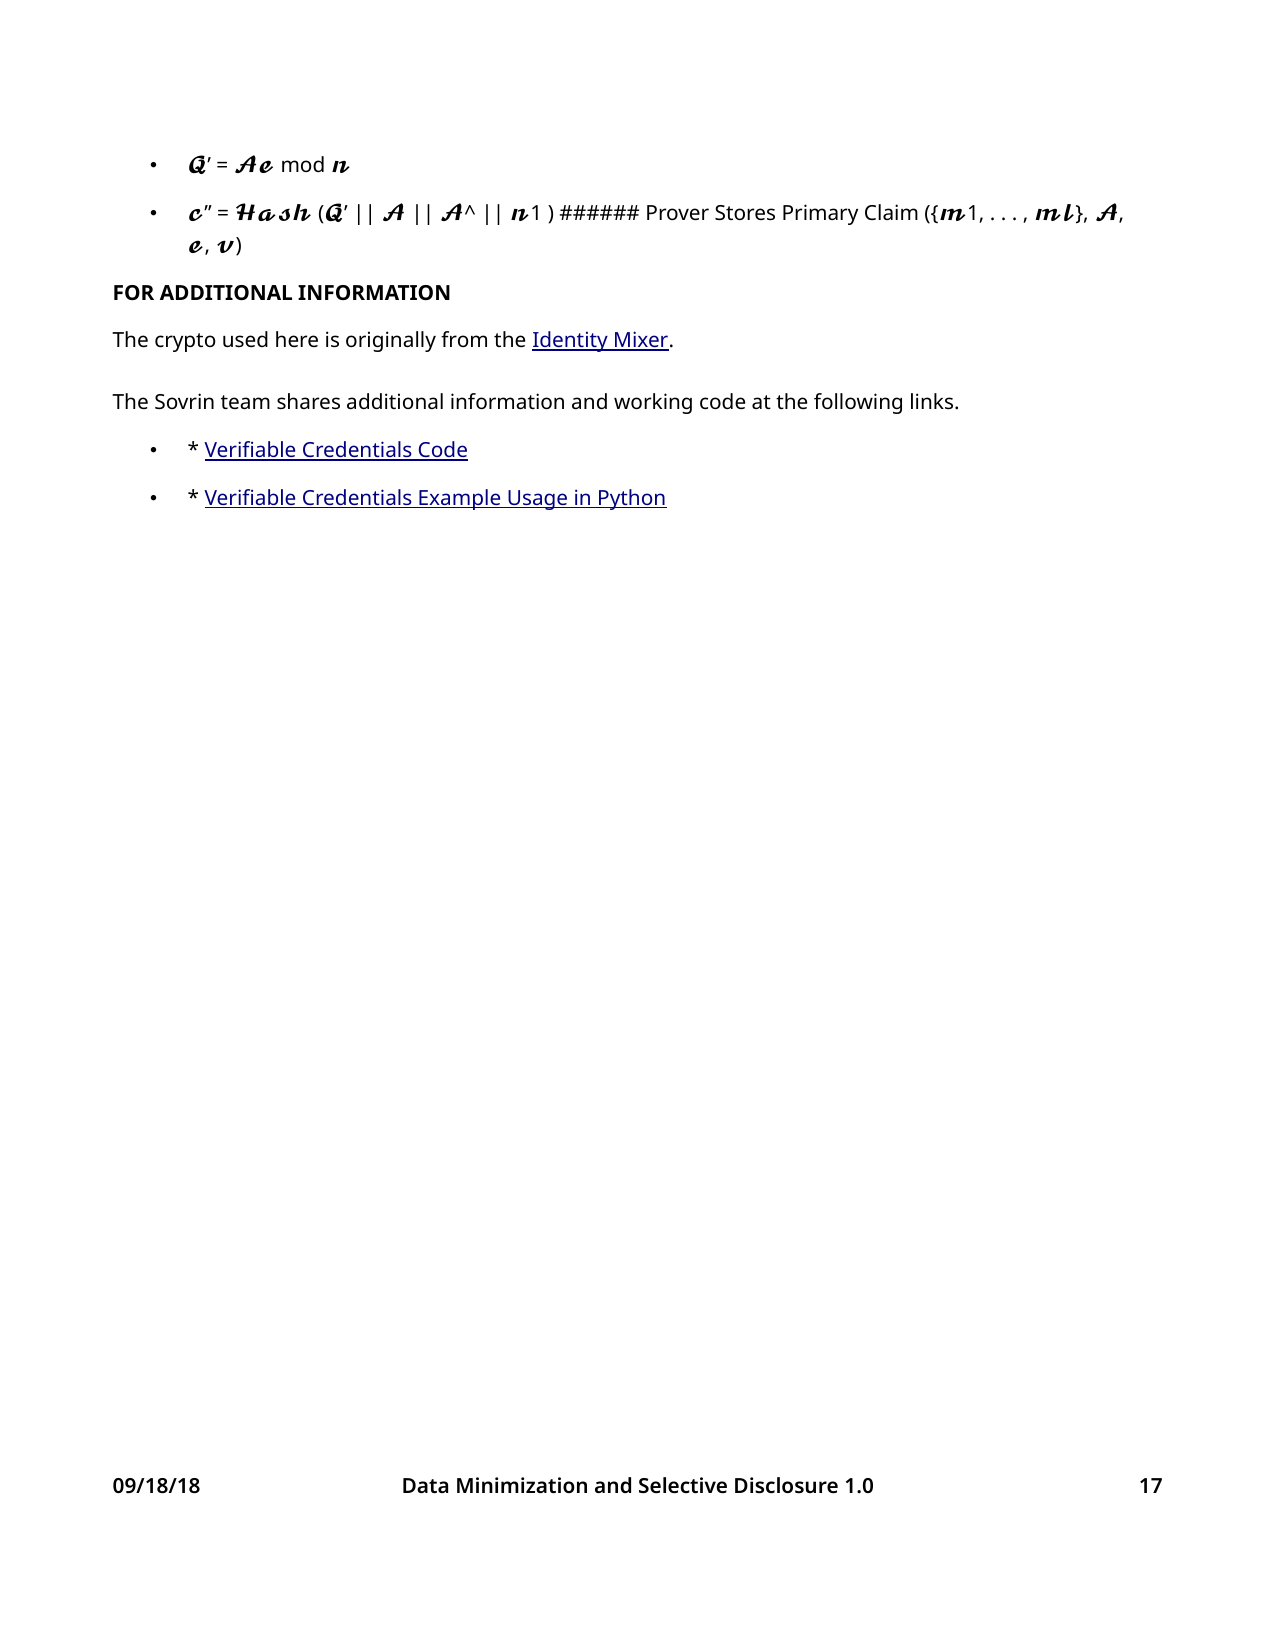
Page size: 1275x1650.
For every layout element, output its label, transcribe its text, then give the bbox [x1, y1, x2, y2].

text The crypto used here is originally from the Identity Mixer. [112, 325, 1162, 354]
list * Verifiable Credentials Code [150, 435, 1162, 463]
list 𝓠’ = 𝓐𝓮 mod 𝓷 [150, 150, 1162, 178]
list 𝓬’’ = 𝓗𝓪𝓼𝓱 (𝓠’ || 𝓐 || 𝓐^ || 𝓷1 ) ###### Prover Stores Primary Claim ({𝓶1, . . . , 𝓶𝓵}, 𝓐, 𝓮, 𝓿) [150, 198, 1162, 259]
text The Sovrin team shares additional information and working code at the following links. [112, 387, 1162, 416]
list * Verifiable Credentials Example Usage in Python [150, 483, 1162, 511]
subtitle For Additional Information [112, 278, 1162, 306]
